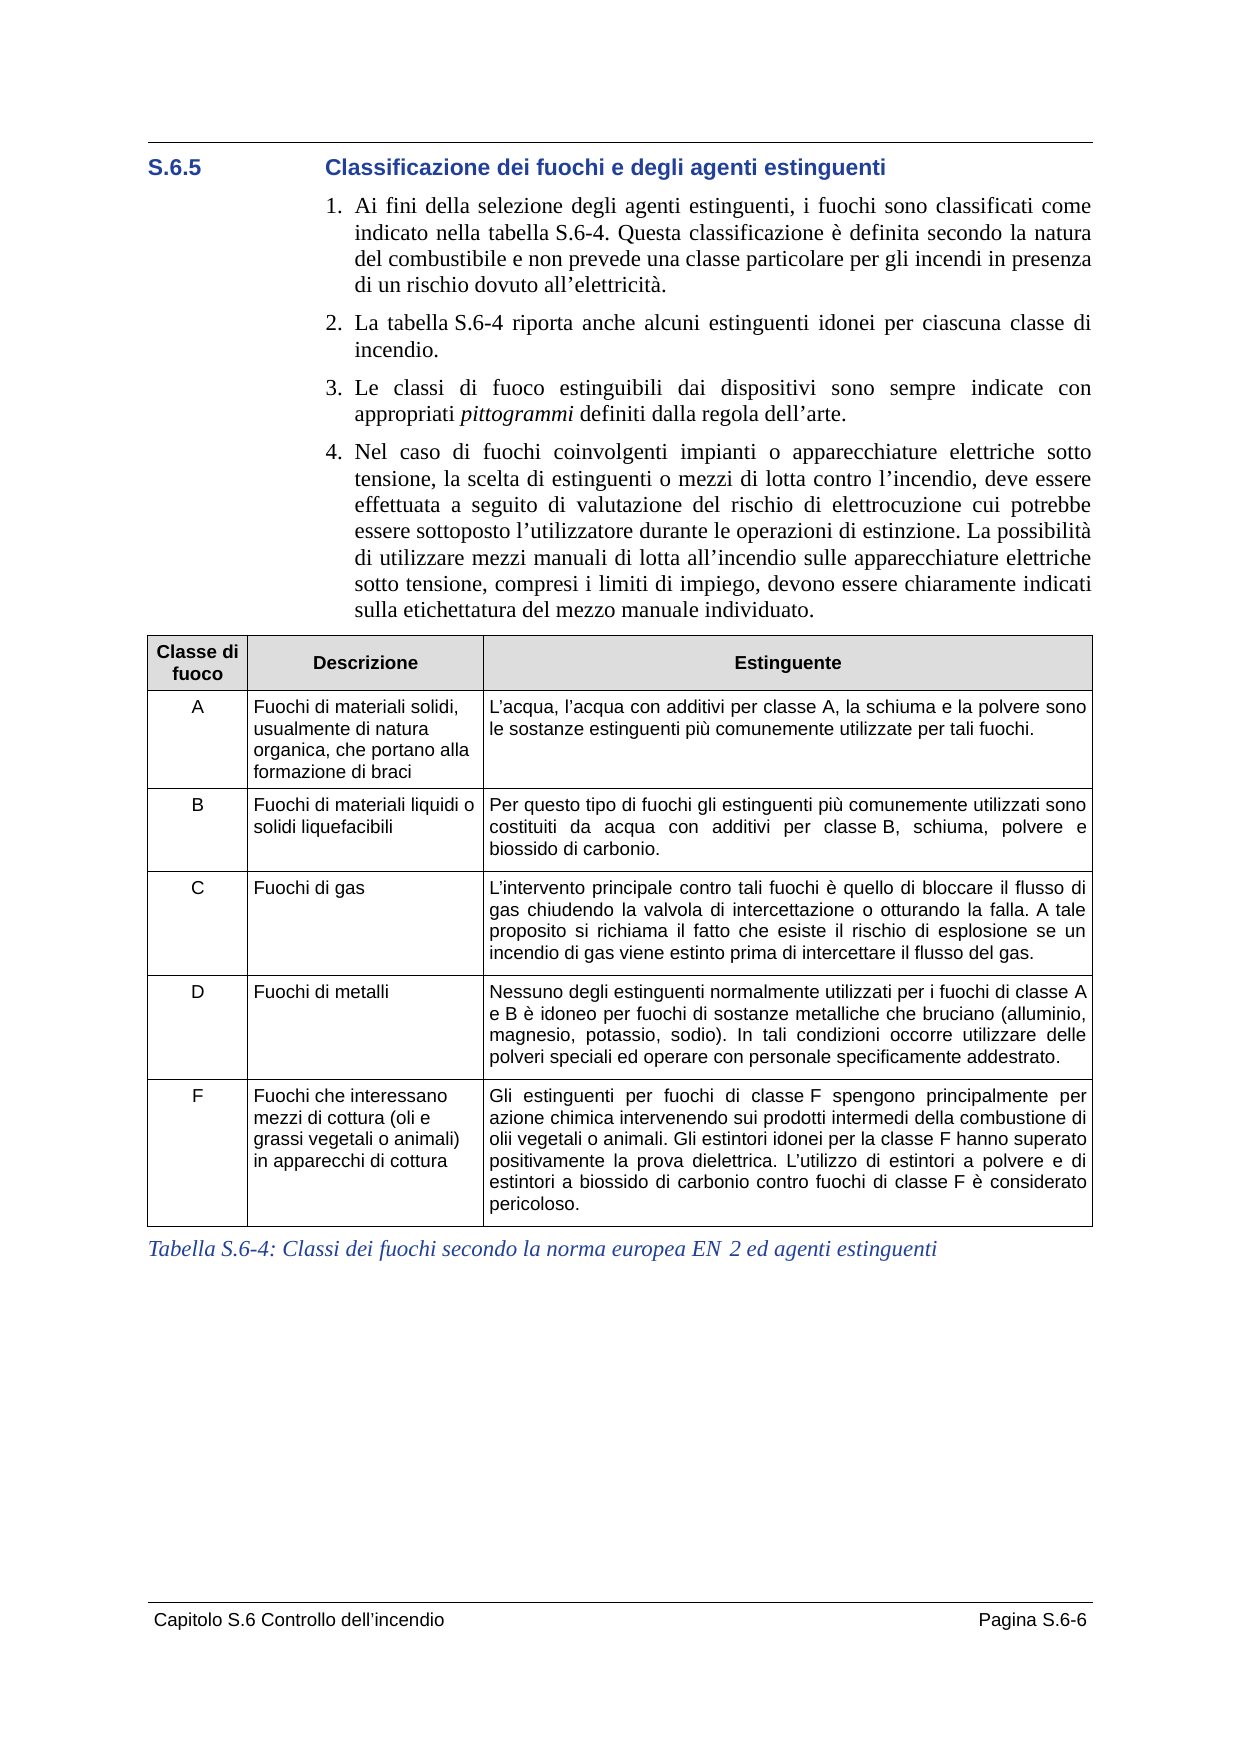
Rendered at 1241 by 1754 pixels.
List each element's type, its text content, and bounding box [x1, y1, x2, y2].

table_cell Nessuno degli estinguenti normalmente utilizzati per i fuochi di classe A e B è idoneo per fuochi di sostanze metalliche che bruciano (alluminio, magnesio, potassio, sodio). In tali condizioni occorre utilizzare delle polveri speciali ed operare con personale specificamente addestrato. [484, 976, 1092, 1079]
table_cell Gli estinguenti per fuochi di classe F spengono principalmente per azione chimica intervenendo sui prodotti intermedi della combustione di olii vegetali o animali. Gli estintori idonei per la classe F hanno superato positivamente la prova dielettrica. L’utilizzo di estintori a polvere e di estintori a biossido di carbonio contro fuochi di classe F è considerato pericoloso. [484, 1080, 1092, 1226]
subtitle Classificazione dei fuochi e degli agenti estinguenti [148, 143, 1093, 180]
table_cell L’intervento principale contro tali fuochi è quello di bloccare il flusso di gas chiudendo la valvola di intercettazione o otturando la falla. A tale proposito si richiama il fatto che esiste il rischio di esplosione se un incendio di gas viene estinto prima di intercettare il flusso del gas. [484, 872, 1092, 975]
table_cell C [148, 872, 247, 975]
list Le classi di fuoco estinguibili dai dispositivi sono sempre indicate con appropriati pittogrammi definiti dalla regola dell’arte. [342, 374, 1093, 427]
table_cell Fuochi di materiali solidi, usualmente di natura organica, che portano alla formazione di braci [248, 691, 483, 788]
table_cell Fuochi di materiali liquidi o solidi liquefacibili [248, 789, 483, 871]
list La tabella S.6-4 riporta anche alcuni estinguenti idonei per ciascuna classe di incendio. [342, 309, 1093, 362]
table_header Estinguente [484, 636, 1092, 690]
text Tabella S.6-4: Classi dei fuochi secondo la norma europea EN 2 ed agenti estinguenti [148, 1236, 1093, 1262]
table_cell Fuochi di metalli [248, 976, 483, 1079]
table_cell A [148, 691, 247, 788]
table_cell Per questo tipo di fuochi gli estinguenti più comunemente utilizzati sono costituiti da acqua con additivi per classe B, schiuma, polvere e biossido di carbonio. [484, 789, 1092, 871]
table_header Classe di fuoco [148, 636, 247, 690]
list Ai fini della selezione degli agenti estinguenti, i fuochi sono classificati come indicato nella tabella S.6-4. Questa classificazione è definita secondo la natura del combustibile e non prevede una classe particolare per gli incendi in presenza di un rischio dovuto all’elettricità. [342, 192, 1093, 298]
table_cell L’acqua, l’acqua con additivi per classe A, la schiuma e la polvere sono le sostanze estinguenti più comunemente utilizzate per tali fuochi. [484, 691, 1092, 788]
table_cell Fuochi di gas [248, 872, 483, 975]
table_cell Fuochi che interessano mezzi di cottura (oli e grassi vegetali o animali) in apparecchi di cottura [248, 1080, 483, 1226]
table_cell F [148, 1080, 247, 1226]
table_cell D [148, 976, 247, 1079]
table_cell B [148, 789, 247, 871]
table_header Descrizione [248, 636, 483, 690]
list Nel caso di fuochi coinvolgenti impianti o apparecchiature elettriche sotto tensione, la scelta di estinguenti o mezzi di lotta contro l’incendio, deve essere effettuata a seguito di valutazione del rischio di elettrocuzione cui potrebbe essere sottoposto l’utilizzatore durante le operazioni di estinzione. La possibilità di utilizzare mezzi manuali di lotta all’incendio sulle apparecchiature elettriche sotto tensione, compresi i limiti di impiego, devono essere chiaramente indicati sulla etichettatura del mezzo manuale individuato. [342, 438, 1093, 623]
